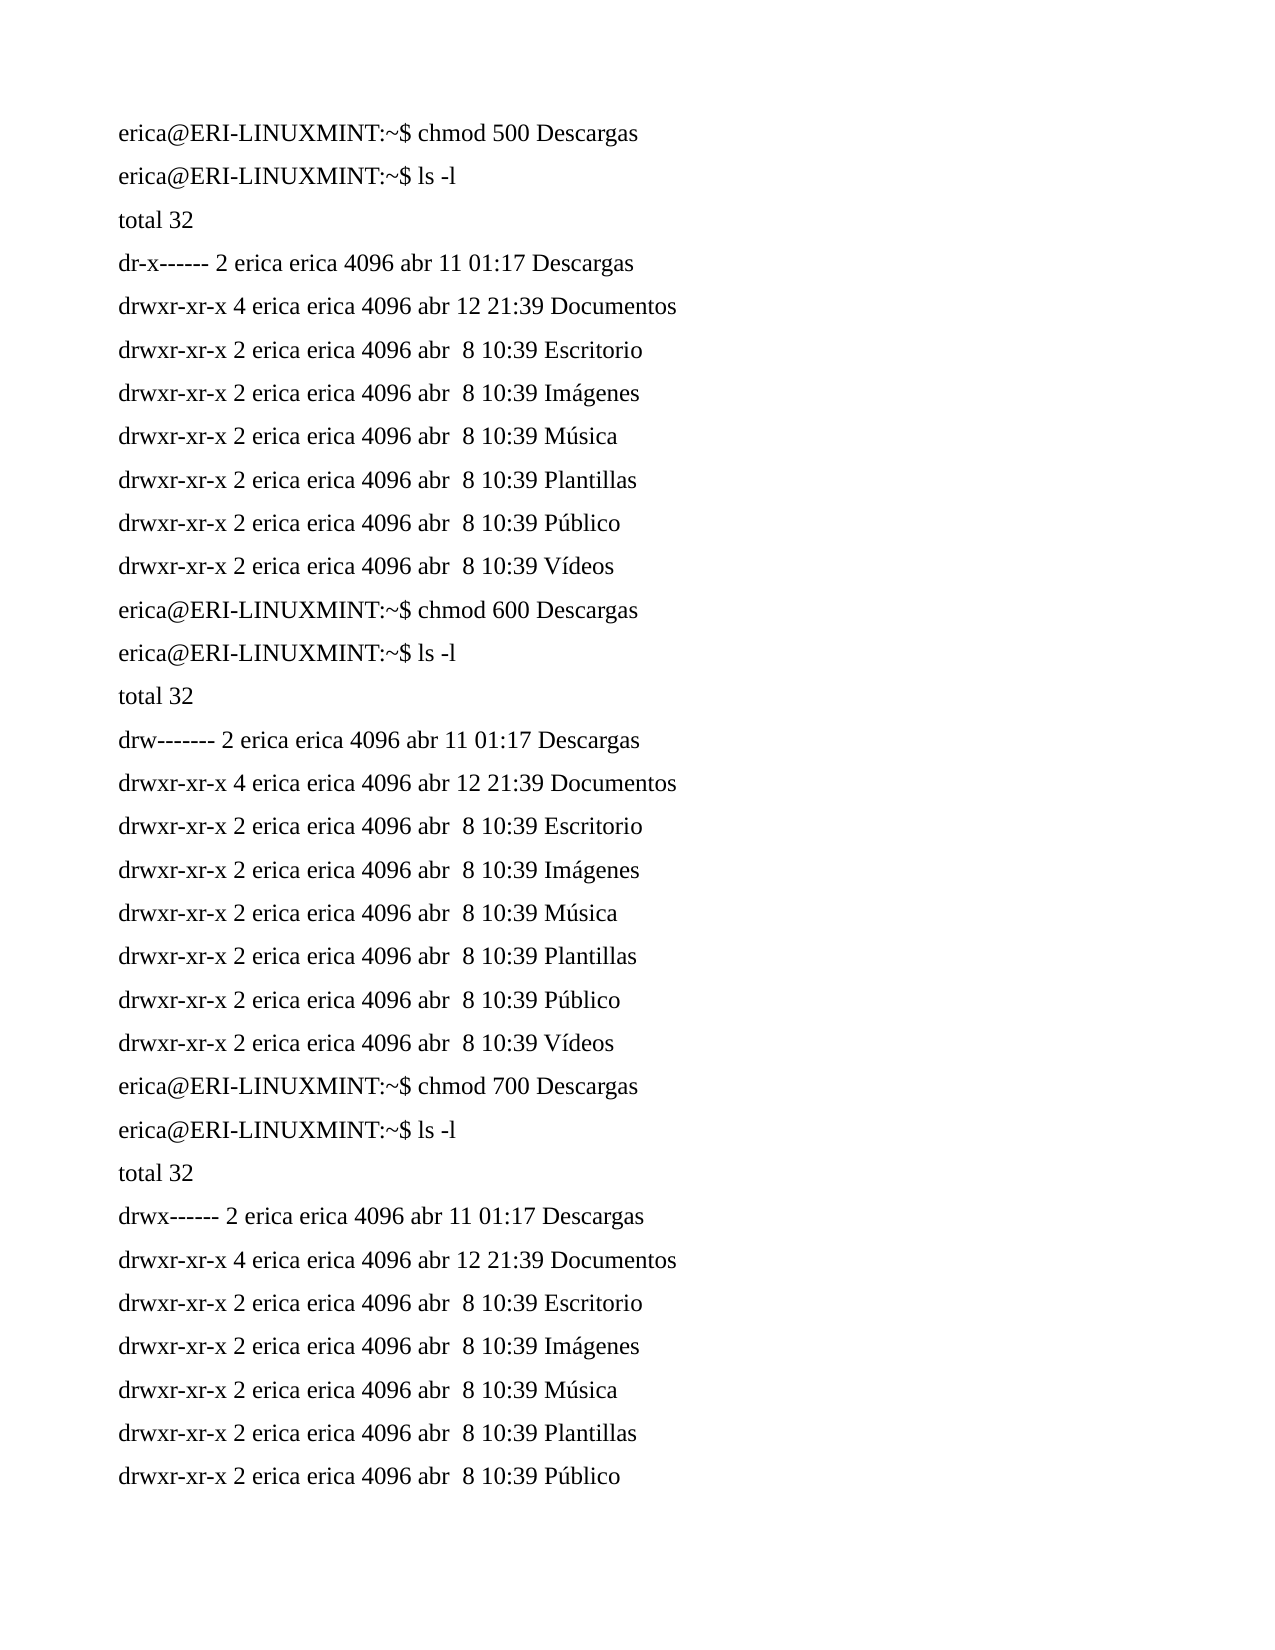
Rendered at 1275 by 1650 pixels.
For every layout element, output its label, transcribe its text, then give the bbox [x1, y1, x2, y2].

text drwxr-xr-x 2 erica erica 4096 abr 8 10:39 Música [118, 421, 1157, 450]
text drwxr-xr-x 2 erica erica 4096 abr 8 10:39 Público [118, 1461, 1157, 1490]
text drwxr-xr-x 2 erica erica 4096 abr 8 10:39 Público [118, 985, 1157, 1013]
text drwxr-xr-x 4 erica erica 4096 abr 12 21:39 Documentos [118, 1245, 1157, 1273]
text erica@ERI-LINUXMINT:~$ ls -l [118, 1115, 1157, 1143]
text drwxr-xr-x 4 erica erica 4096 abr 12 21:39 Documentos [118, 768, 1157, 797]
text drwxr-xr-x 2 erica erica 4096 abr 8 10:39 Escritorio [118, 1288, 1157, 1317]
text drwxr-xr-x 2 erica erica 4096 abr 8 10:39 Plantillas [118, 941, 1157, 970]
text drwxr-xr-x 2 erica erica 4096 abr 8 10:39 Vídeos [118, 1028, 1157, 1057]
text drwxr-xr-x 2 erica erica 4096 abr 8 10:39 Público [118, 508, 1157, 537]
text drwxr-xr-x 2 erica erica 4096 abr 8 10:39 Imágenes [118, 855, 1157, 883]
text drwxr-xr-x 2 erica erica 4096 abr 8 10:39 Plantillas [118, 1418, 1157, 1447]
text erica@ERI-LINUXMINT:~$ chmod 700 Descargas [118, 1071, 1157, 1100]
text drwxr-xr-x 2 erica erica 4096 abr 8 10:39 Vídeos [118, 551, 1157, 580]
text drwxr-xr-x 2 erica erica 4096 abr 8 10:39 Música [118, 1375, 1157, 1403]
text erica@ERI-LINUXMINT:~$ chmod 500 Descargas [118, 118, 1157, 147]
text drwxr-xr-x 2 erica erica 4096 abr 8 10:39 Música [118, 898, 1157, 927]
text drwxr-xr-x 2 erica erica 4096 abr 8 10:39 Imágenes [118, 378, 1157, 407]
text erica@ERI-LINUXMINT:~$ ls -l [118, 638, 1157, 667]
text drwxr-xr-x 2 erica erica 4096 abr 8 10:39 Escritorio [118, 811, 1157, 840]
text drwx------ 2 erica erica 4096 abr 11 01:17 Descargas [118, 1201, 1157, 1230]
text drwxr-xr-x 2 erica erica 4096 abr 8 10:39 Plantillas [118, 465, 1157, 493]
text drwxr-xr-x 4 erica erica 4096 abr 12 21:39 Documentos [118, 291, 1157, 320]
text total 32 [118, 681, 1157, 710]
text erica@ERI-LINUXMINT:~$ chmod 600 Descargas [118, 595, 1157, 623]
text total 32 [118, 205, 1157, 233]
text dr-x------ 2 erica erica 4096 abr 11 01:17 Descargas [118, 248, 1157, 277]
text erica@ERI-LINUXMINT:~$ ls -l [118, 161, 1157, 190]
text drwxr-xr-x 2 erica erica 4096 abr 8 10:39 Imágenes [118, 1331, 1157, 1360]
text total 32 [118, 1158, 1157, 1187]
text drwxr-xr-x 2 erica erica 4096 abr 8 10:39 Escritorio [118, 335, 1157, 363]
text drw------- 2 erica erica 4096 abr 11 01:17 Descargas [118, 725, 1157, 753]
